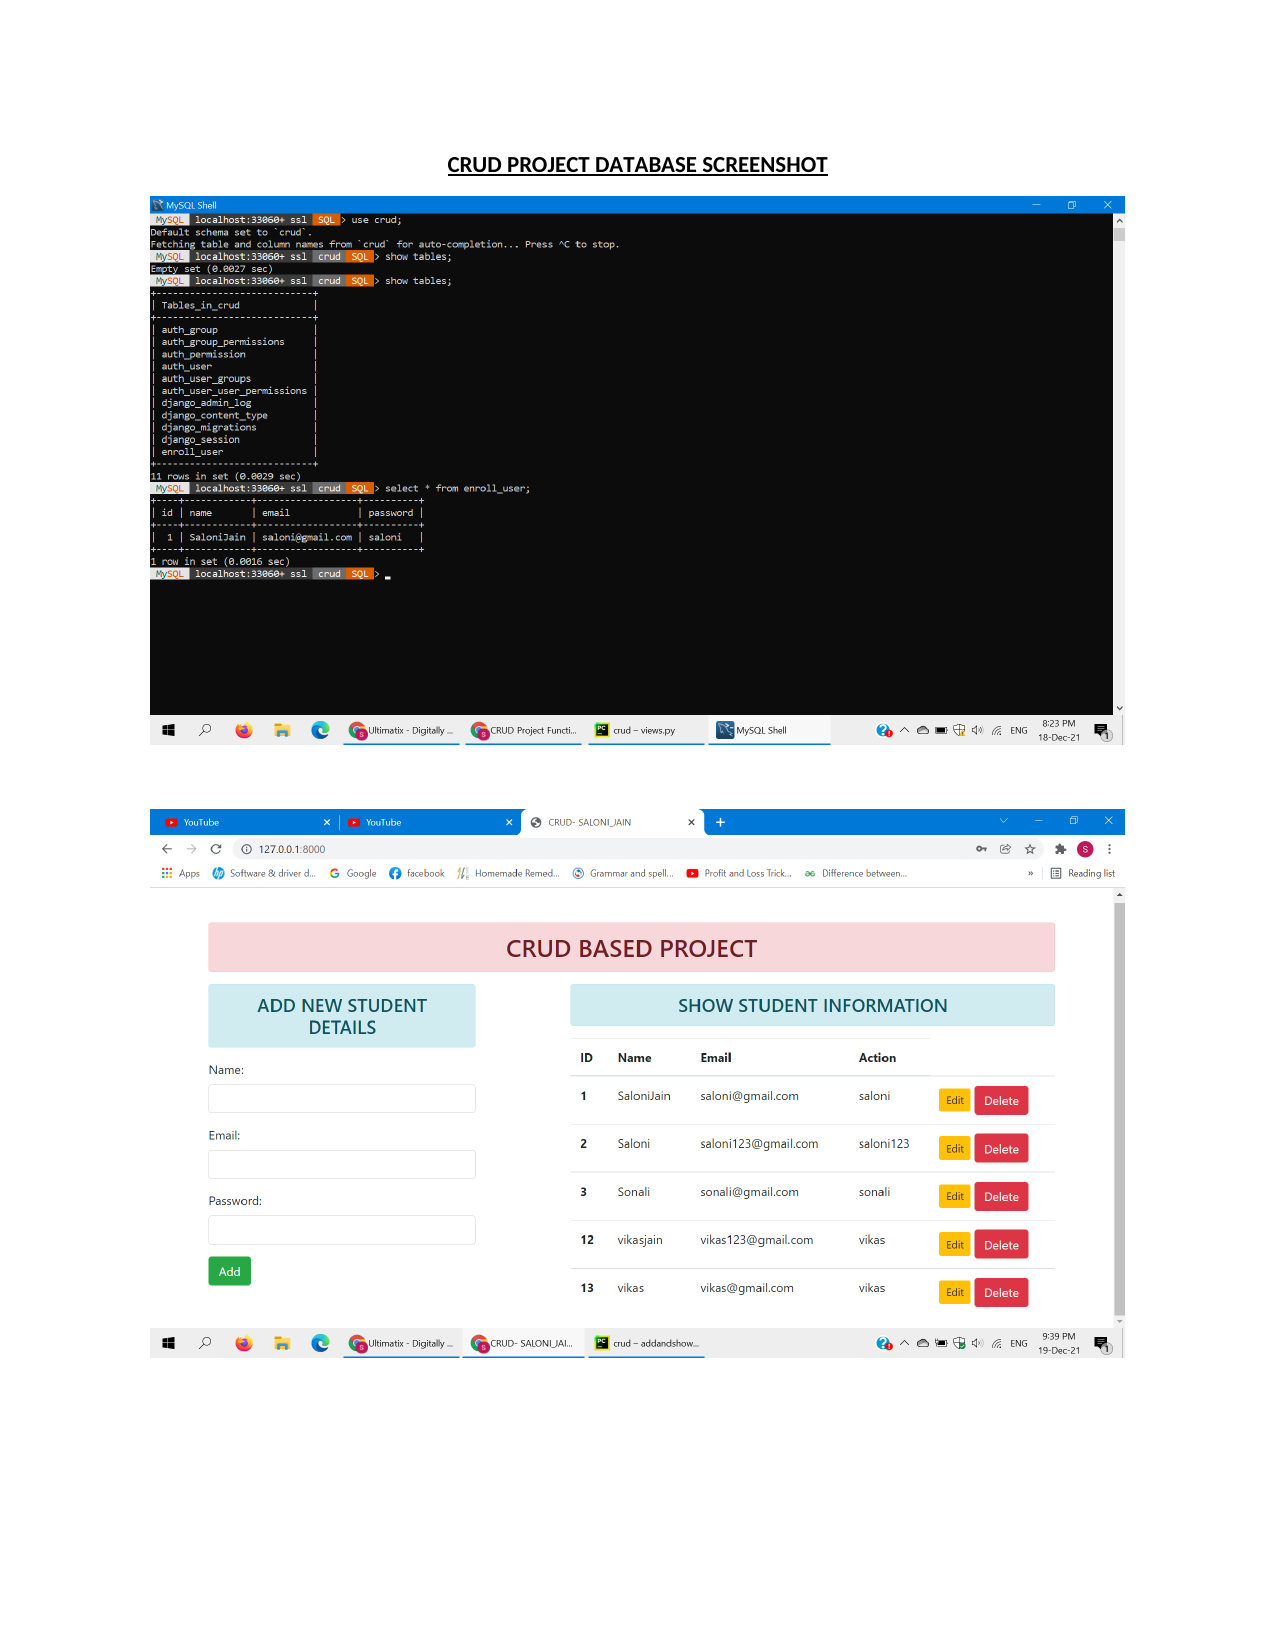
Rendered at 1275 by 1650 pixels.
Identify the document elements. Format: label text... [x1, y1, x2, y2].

text CRUD PROJECT DATABASE SCREENSHOT [150, 150, 1125, 178]
